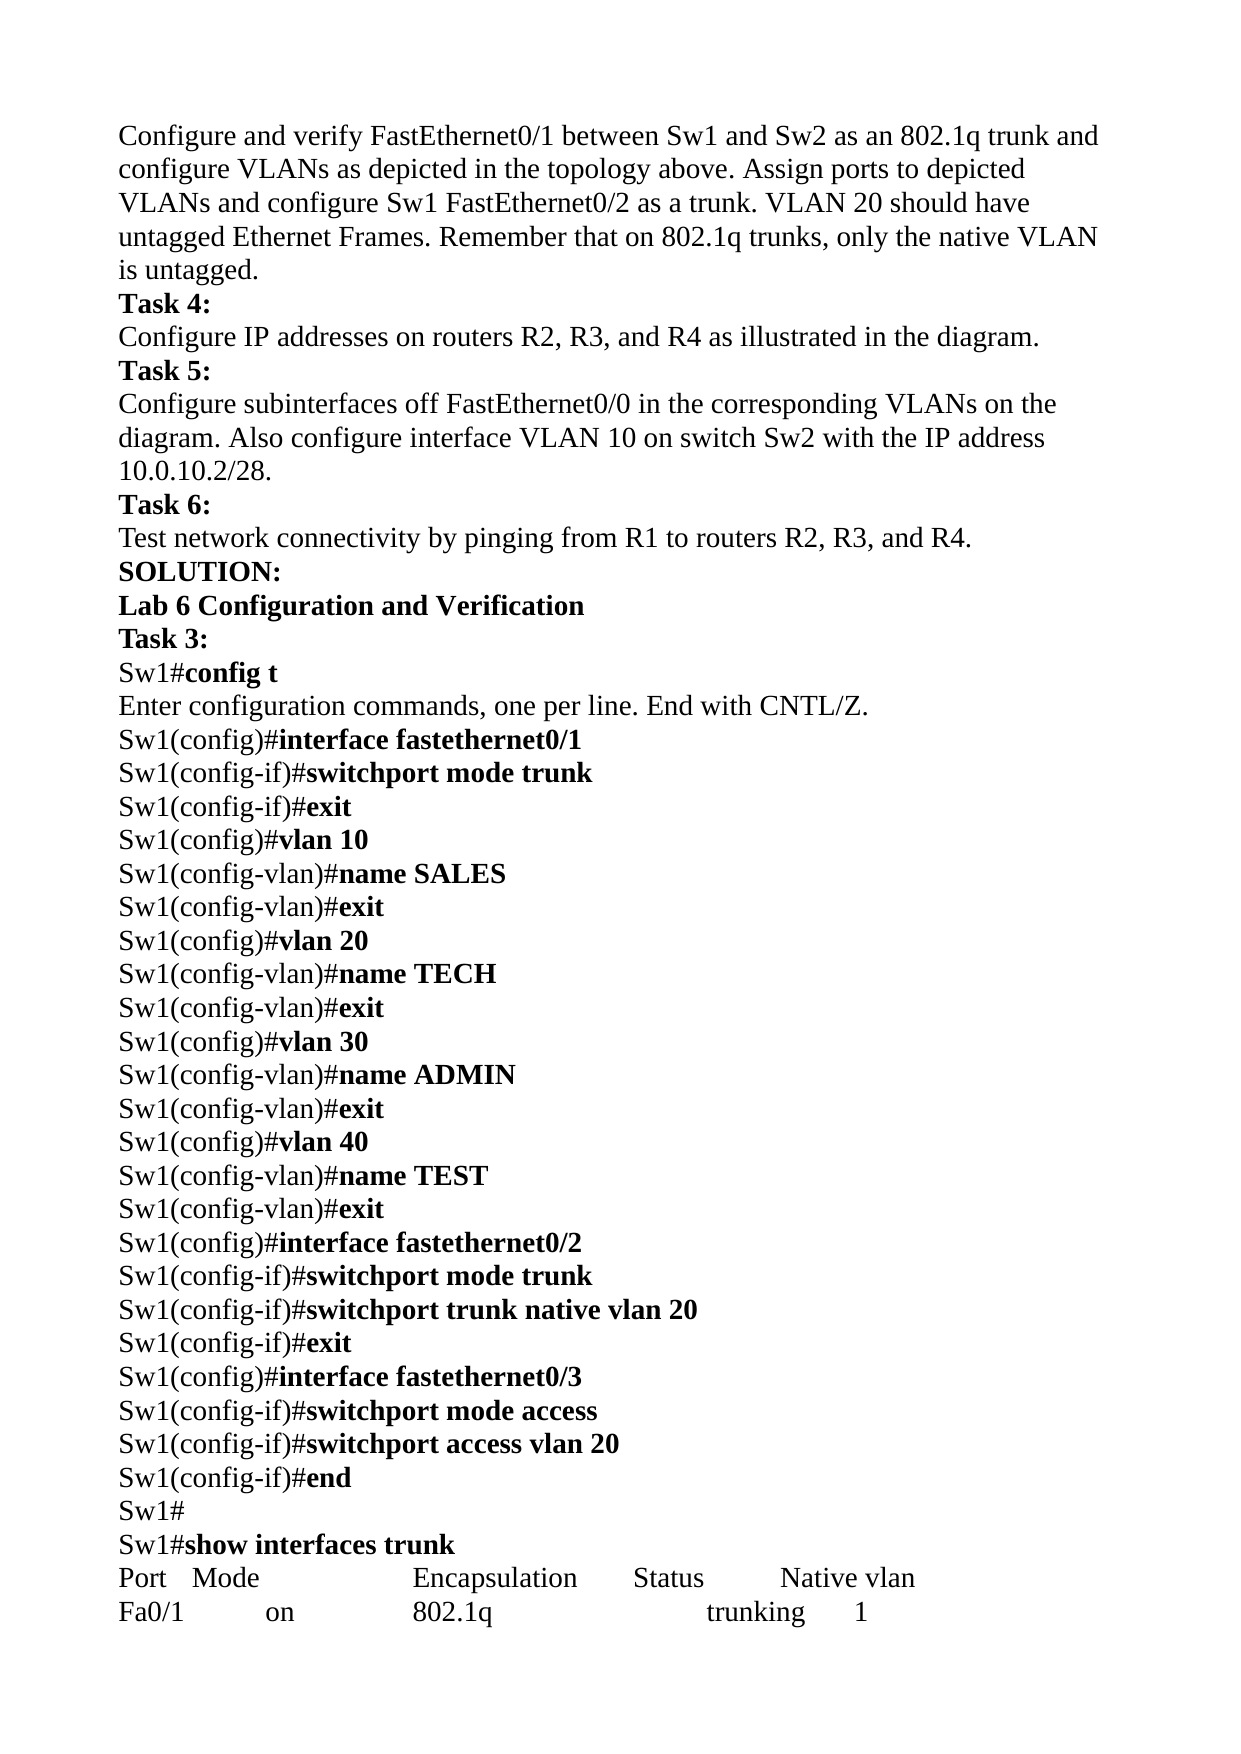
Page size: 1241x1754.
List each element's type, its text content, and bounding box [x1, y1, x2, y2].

text Sw1(config-vlan)#name TECH [118, 957, 1122, 990]
text Lab 6 Configuration and Verification [118, 588, 1122, 621]
text Sw1(config)#vlan 30 [118, 1024, 1122, 1057]
text Sw1(config-if)#switchport mode access [118, 1393, 1122, 1426]
text Sw1(config)#vlan 20 [118, 923, 1122, 957]
text Task 6: [118, 487, 1122, 521]
text Sw1(config-if)#exit [118, 1326, 1122, 1359]
text Sw1(config-if)#switchport mode trunk [118, 755, 1122, 789]
text Sw1(config)#interface fastethernet0/2 [118, 1225, 1122, 1258]
text Sw1(config-vlan)#name ADMIN [118, 1057, 1122, 1091]
text Sw1#config t [118, 655, 1122, 688]
text Enter configuration commands, one per line. End with CNTL/Z. [118, 688, 1122, 722]
text Sw1(config-if)#exit [118, 789, 1122, 822]
text Sw1(config-if)#switchport access vlan 20 [118, 1426, 1122, 1460]
text Sw1(config-if)#end [118, 1460, 1122, 1493]
text Port Mode Encapsulation Status Native vlan [118, 1560, 1122, 1594]
text SOLUTION: [118, 554, 1122, 588]
text Sw1(config)#vlan 40 [118, 1124, 1122, 1158]
text Task 3: [118, 621, 1122, 655]
text Sw1(config)#vlan 10 [118, 822, 1122, 856]
text Sw1(config-if)#switchport mode trunk [118, 1258, 1122, 1292]
text Sw1(config-vlan)#exit [118, 1091, 1122, 1124]
text Configure and verify FastEthernet0/1 between Sw1 and Sw2 as an 802.1q trunk and configure VLANs as depicted in the topology above. Assign ports to depicted VLANs and configure Sw1 FastEthernet0/2 as a trunk. VLAN 20 should have untagged Ethernet Frames. Remember that on 802.1q trunks, only the native VLAN is untagged. [118, 118, 1122, 286]
text Sw1#show interfaces trunk [118, 1527, 1122, 1560]
text Sw1(config-vlan)#name SALES [118, 856, 1122, 889]
text Sw1# [118, 1493, 1122, 1527]
text Task 4: [118, 286, 1122, 319]
text Configure subinterfaces off FastEthernet0/0 in the corresponding VLANs on the diagram. Also configure interface VLAN 10 on switch Sw2 with the IP address 10.0.10.2/28. [118, 386, 1122, 487]
text Sw1(config)#interface fastethernet0/3 [118, 1359, 1122, 1393]
text Sw1(config-vlan)#exit [118, 1191, 1122, 1225]
text Sw1(config-if)#switchport trunk native vlan 20 [118, 1292, 1122, 1326]
text Configure IP addresses on routers R2, R3, and R4 as illustrated in the diagram. [118, 319, 1122, 353]
text Sw1(config-vlan)#exit [118, 990, 1122, 1024]
text Sw1(config)#interface fastethernet0/1 [118, 722, 1122, 755]
text Test network connectivity by pinging from R1 to routers R2, R3, and R4. [118, 521, 1122, 554]
text Fa0/1 on 802.1q trunking 1 [118, 1594, 1122, 1627]
text Sw1(config-vlan)#exit [118, 889, 1122, 923]
text Task 5: [118, 353, 1122, 386]
text Sw1(config-vlan)#name TEST [118, 1158, 1122, 1191]
